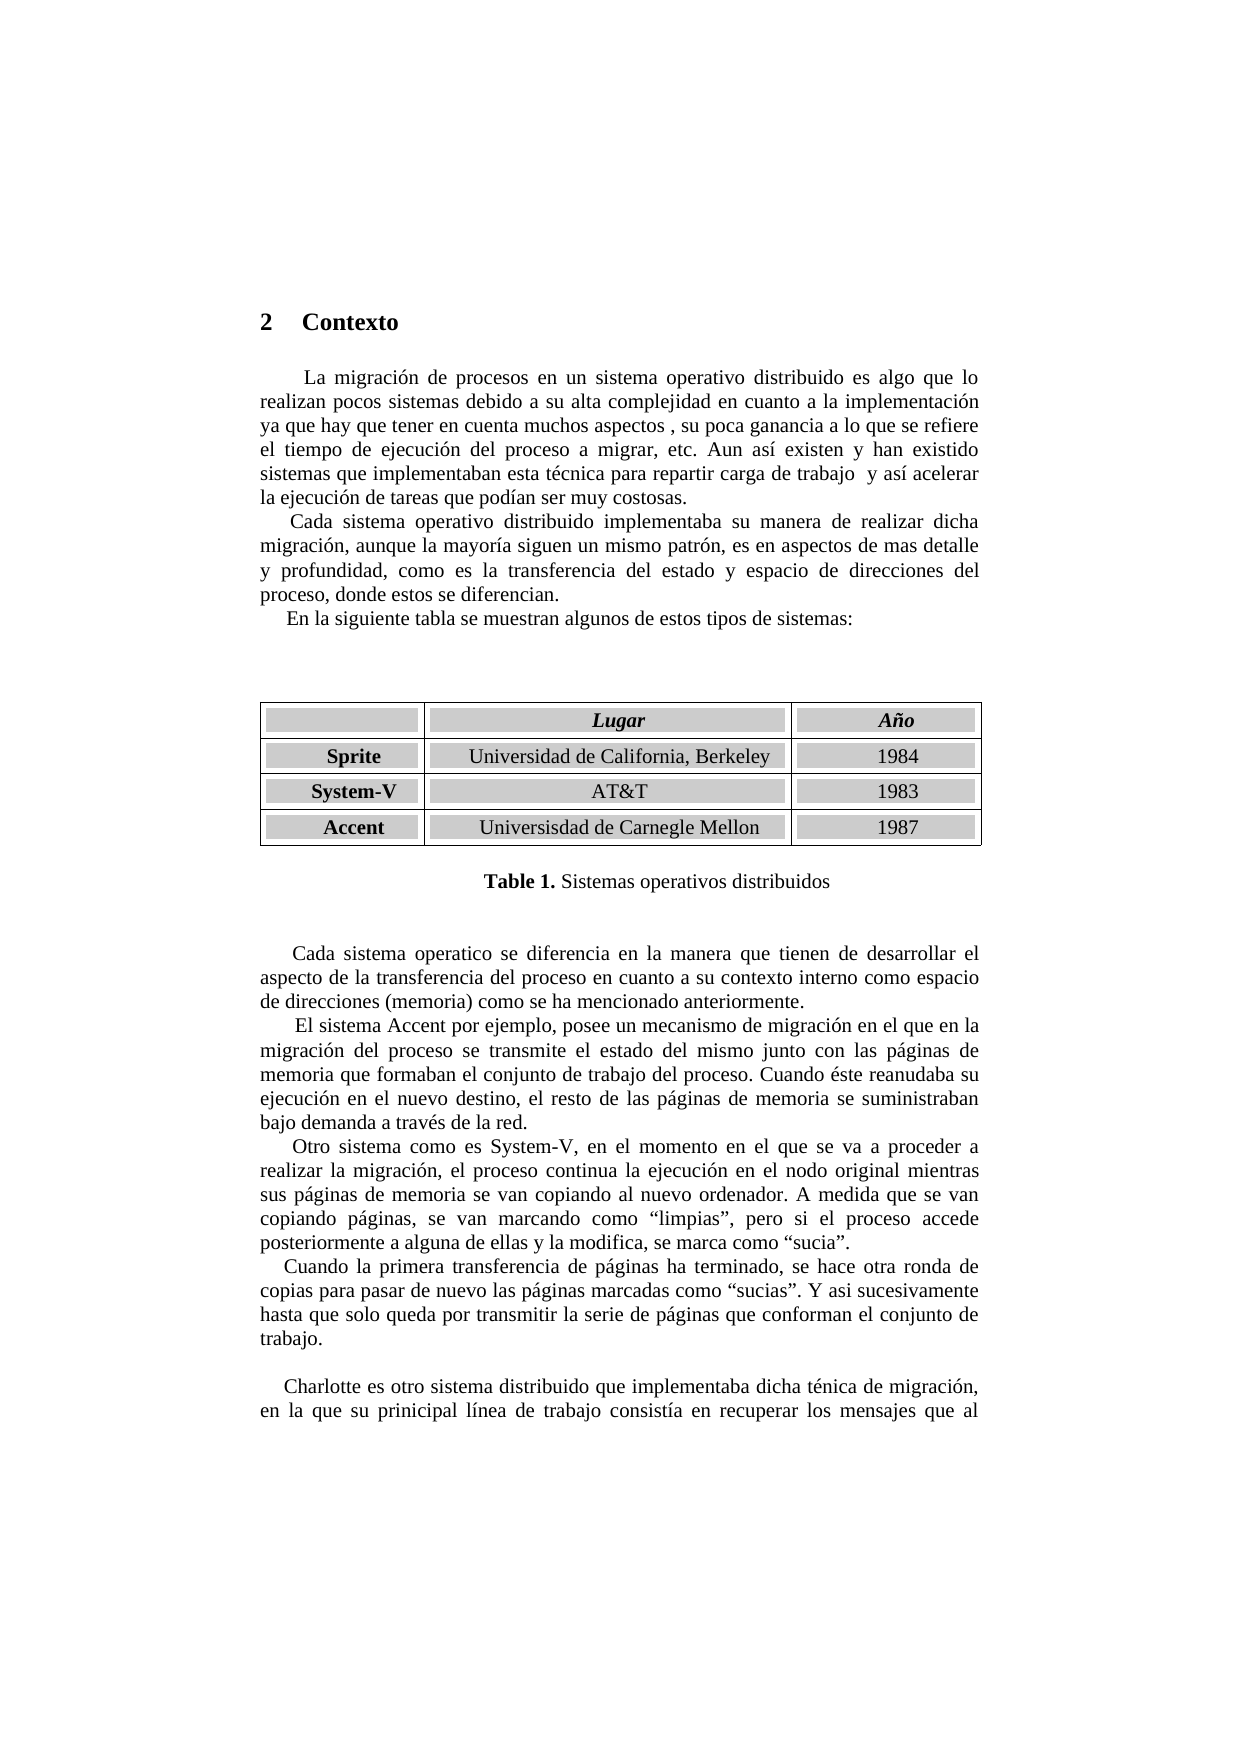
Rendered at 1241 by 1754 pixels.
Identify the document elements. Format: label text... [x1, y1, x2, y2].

text El sistema Accent por ejemplo, posee un mecanismo de migración en el que en la migración del proceso se transmite el estado del mismo junto con las páginas de memoria que formaban el conjunto de trabajo del proceso. Cuando éste reanudaba su ejecución en el nuevo destino, el resto de las páginas de memoria se suministraban bajo demanda a través de la red. [260, 1013, 980, 1134]
table_cell 1984 [792, 739, 981, 773]
text Charlotte es otro sistema distribuido que implementaba dicha ténica de migración, en la que su prinicipal línea de trabajo consistía en recuperar los mensajes que al [260, 1374, 980, 1422]
table_cell 1983 [792, 774, 981, 809]
table_cell Universisdad de Carnegle Mellon [425, 810, 791, 845]
text Cada sistema operativo distribuido implementaba su manera de realizar dicha migración, aunque la mayoría siguen un mismo patrón, es en aspectos de mas detalle y profundidad, como es la transferencia del estado y espacio de direcciones del proceso, donde estos se diferencian. [260, 509, 980, 606]
table_cell Accent [261, 810, 424, 845]
text Otro sistema como es System-V, en el momento en el que se va a proceder a realizar la migración, el proceso continua la ejecución en el nodo original mientras sus páginas de memoria se van copiando al nuevo ordenador. A medida que se van copiando páginas, se van marcando como “limpias”, pero si el proceso accede posteriormente a alguna de ellas y la modifica, se marca como “sucia”. [260, 1134, 980, 1254]
text Table 1. Sistemas operativos distribuidos [260, 869, 980, 893]
table_header Lugar [425, 703, 791, 738]
table_cell 1987 [792, 810, 981, 845]
table_cell Universidad de California, Berkeley [425, 739, 791, 773]
text Cuando la primera transferencia de páginas ha terminado, se hace otra ronda de copias para pasar de nuevo las páginas marcadas como “sucias”. Y asi sucesivamente hasta que solo queda por transmitir la serie de páginas que conforman el conjunto de trabajo. [260, 1254, 980, 1350]
text La migración de procesos en un sistema operativo distribuido es algo que lo realizan pocos sistemas debido a su alta complejidad en cuanto a la implementación ya que hay que tener en cuenta muchos aspectos , su poca ganancia a lo que se refiere el tiempo de ejecución del proceso a migrar, etc. Aun así existen y han existido sistemas que implementaban esta técnica para repartir carga de trabajo y así acelerar la ejecución de tareas que podían ser muy costosas. [260, 365, 980, 509]
list Contexto [260, 307, 980, 336]
text Cada sistema operatico se diferencia en la manera que tienen de desarrollar el aspecto de la transferencia del proceso en cuanto a su contexto interno como espacio de direcciones (memoria) como se ha mencionado anteriormente. [260, 941, 980, 1013]
table_header [261, 703, 424, 738]
text En la siguiente tabla se muestran algunos de estos tipos de sistemas: [260, 606, 980, 630]
table_cell Sprite [261, 739, 424, 773]
table_header Año [792, 703, 981, 738]
table_cell System-V [261, 774, 424, 809]
table_cell AT&T [425, 774, 791, 809]
